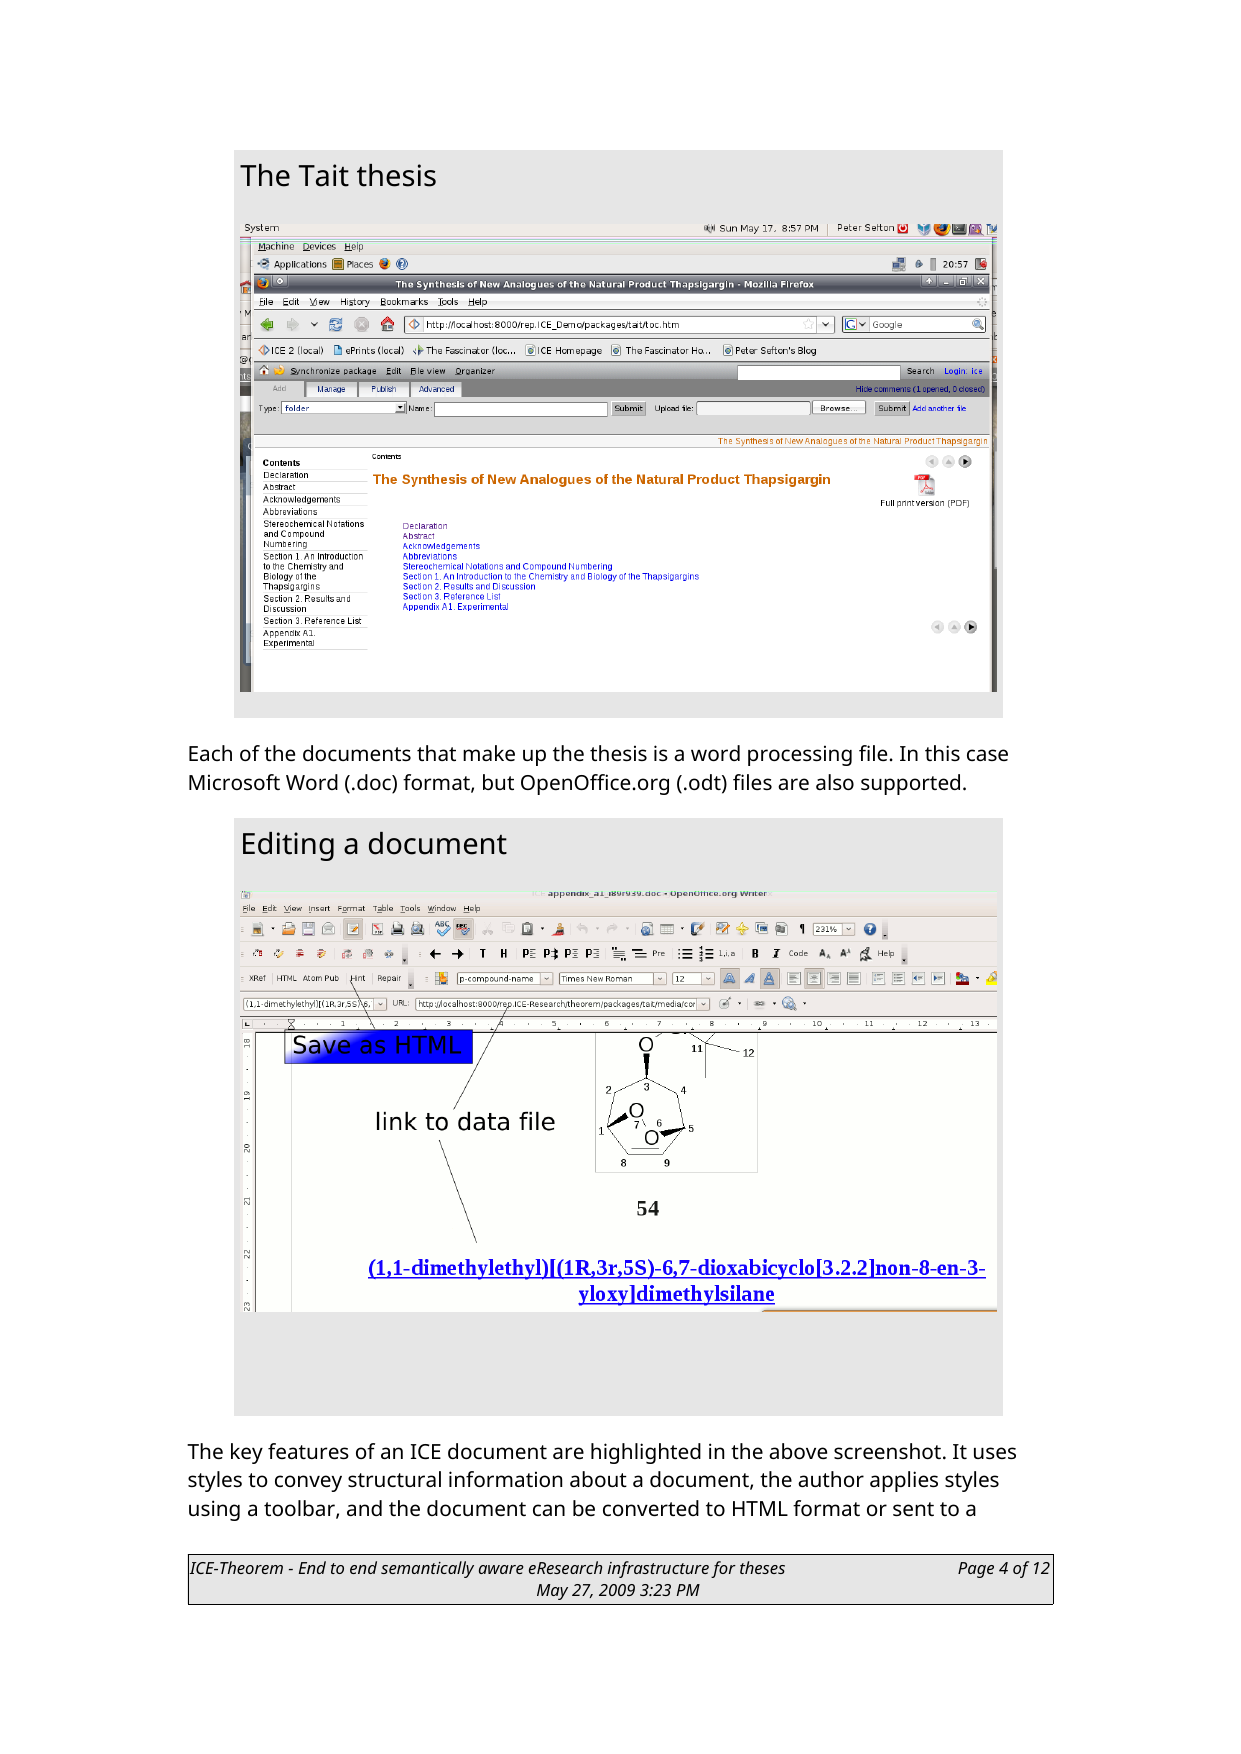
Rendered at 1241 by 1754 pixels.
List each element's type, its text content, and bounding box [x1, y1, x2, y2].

table_header Editing a document [234, 818, 1003, 1416]
picture [240, 891, 997, 1312]
table_header The Tait thesis [234, 150, 1003, 718]
text Each of the documents that make up the thesis is a word processing file. In this case Microsoft Word (.doc) format, but OpenOffice.org (.odt) files are also supported. [187, 739, 1053, 796]
picture [240, 224, 997, 692]
text The key features of an ICE document are highlighted in the above screenshot. It uses styles to convey structural information about a document, the author applies styles using a toolbar, and the document can be converted to HTML format or sent to a [187, 1437, 1053, 1522]
